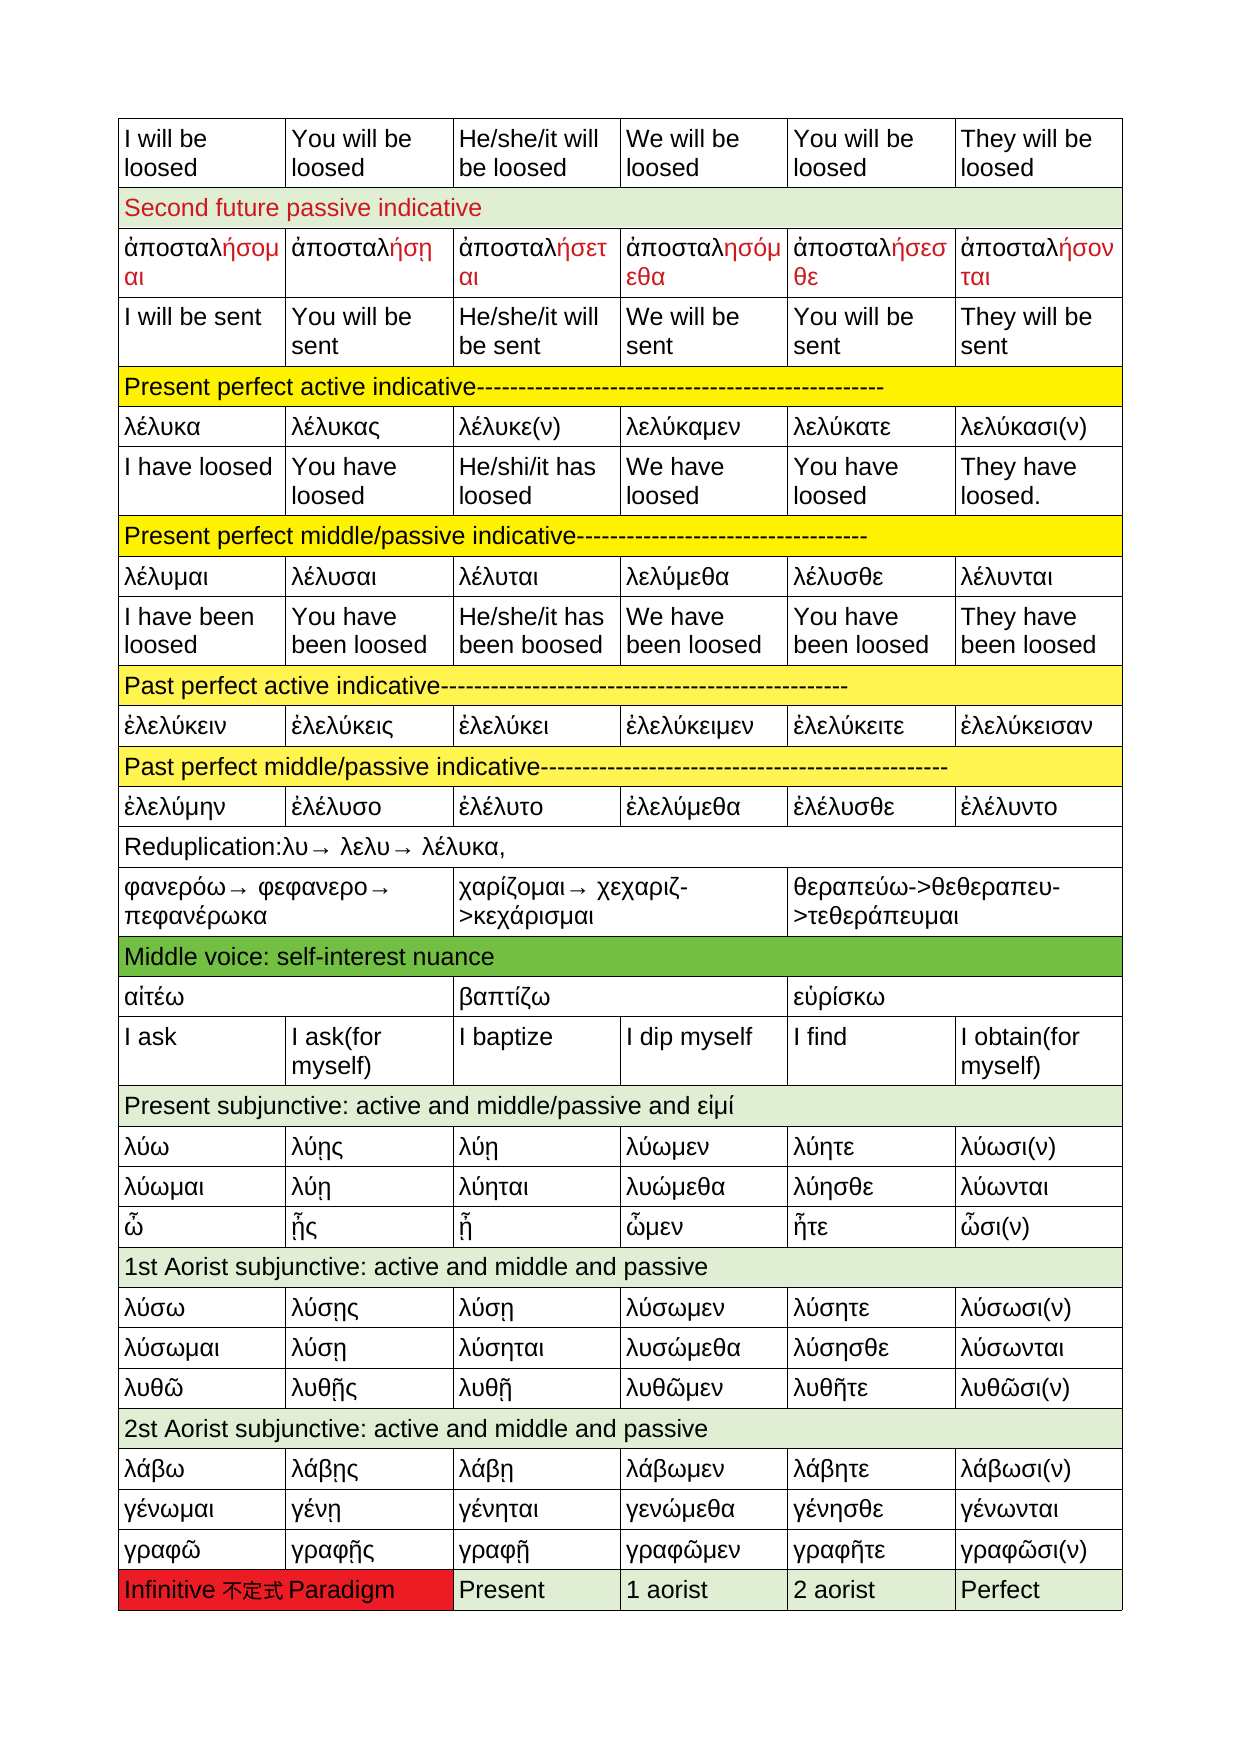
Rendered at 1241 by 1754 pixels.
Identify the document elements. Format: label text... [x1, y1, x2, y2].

table_cell I have loosed [119, 447, 285, 515]
table_cell We have been loosed [621, 597, 787, 665]
table_cell We have loosed [621, 447, 787, 515]
table_cell λύωμαι [119, 1167, 285, 1206]
table_cell Infinitive 不定式 Paradigm [119, 1570, 453, 1610]
table_cell γραφῶσι(ν) [956, 1530, 1122, 1569]
table_cell λέλυμαι [119, 557, 285, 596]
table_cell Reduplication:λυ→ λελυ→ λέλυκα, [119, 827, 1122, 867]
table_cell λέλυσαι [286, 557, 453, 596]
table_cell You will be sent [788, 298, 955, 366]
table_cell ἐλελύκει [454, 706, 620, 746]
table_cell ἀποσταλησόμεθα [621, 229, 787, 297]
table_cell Present [454, 1570, 620, 1610]
table_cell Present subjunctive: active and middle/passive and εἰμί [119, 1086, 1122, 1126]
table_cell Present perfect active indicative------------------------------------------------- [119, 367, 1122, 406]
table_cell I ask [119, 1017, 285, 1085]
table_cell λύσῃ [286, 1328, 453, 1367]
table_cell λελύκατε [788, 407, 955, 446]
table_cell Present perfect middle/passive indicative----------------------------------- [119, 516, 1122, 556]
table_cell λέλυσθε [788, 557, 955, 596]
table_cell I baptize [454, 1017, 620, 1085]
table_cell You will be sent [286, 298, 453, 366]
table_cell λύσωμεν [621, 1288, 787, 1327]
table_cell λέλυκε(ν) [454, 407, 620, 446]
table_cell λυώμεθα [621, 1167, 787, 1206]
table_cell λύωνται [956, 1167, 1122, 1206]
table_cell εὑρίσκω [788, 977, 1122, 1016]
table_cell ἀποσταλήσονται [956, 229, 1122, 297]
table_cell ἦτε [788, 1207, 955, 1247]
table_cell ἐλέλυντο [956, 787, 1122, 826]
table_cell λελύκαμεν [621, 407, 787, 446]
table_cell γραφῇ [454, 1530, 620, 1569]
table_cell λέλυνται [956, 557, 1122, 596]
table_cell λάβῃ [454, 1449, 620, 1488]
table_cell ἀποσταλήσεται [454, 229, 620, 297]
table_cell λάβῃς [286, 1449, 453, 1488]
table_cell λύσω [119, 1288, 285, 1327]
table_cell γένησθε [788, 1490, 955, 1529]
table_cell We will be sent [621, 298, 787, 366]
table_cell λύῃς [286, 1127, 453, 1166]
table_cell λελύκασι(ν) [956, 407, 1122, 446]
table_cell λύσωνται [956, 1328, 1122, 1367]
table_cell λάβωμεν [621, 1449, 787, 1488]
table_cell ἐλελύκειμεν [621, 706, 787, 746]
table_cell Second future passive indicative [119, 188, 1122, 227]
table_cell You have loosed [788, 447, 955, 515]
table_cell He/she/it has been boosed [454, 597, 620, 665]
table_cell I dip myself [621, 1017, 787, 1085]
table_cell ὦσι(ν) [956, 1207, 1122, 1247]
table_cell αἰτέω [119, 977, 453, 1016]
table_cell λύω [119, 1127, 285, 1166]
table_cell γενώμεθα [621, 1490, 787, 1529]
table_cell ᾖ [454, 1207, 620, 1247]
table_cell λυσώμεθα [621, 1328, 787, 1367]
table_cell You will be loosed [286, 119, 453, 187]
table_cell λύσησθε [788, 1328, 955, 1367]
table_cell ὦ [119, 1207, 285, 1247]
table_cell We will be loosed [621, 119, 787, 187]
table_cell I will be loosed [119, 119, 285, 187]
table_cell I will be sent [119, 298, 285, 366]
table_cell γραφῶ [119, 1530, 285, 1569]
table_cell Past perfect middle/passive indicative------------------------------------------------- [119, 747, 1122, 786]
table_cell γένωνται [956, 1490, 1122, 1529]
table_cell γραφῇς [286, 1530, 453, 1569]
table_cell λύῃ [454, 1127, 620, 1166]
table_cell γένηται [454, 1490, 620, 1529]
table_cell λυθῶσι(ν) [956, 1369, 1122, 1408]
table_cell ἐλελύκειν [119, 706, 285, 746]
table_cell λυθῇ [454, 1369, 620, 1408]
table_cell φανερόω→ φεφανερο→ πεφανέρωκα [119, 868, 453, 936]
table_cell Middle voice: self-interest nuance [119, 937, 1122, 976]
table_cell ἐλελύμεθα [621, 787, 787, 826]
table_cell γραφῆτε [788, 1530, 955, 1569]
table_cell βαπτίζω [454, 977, 787, 1016]
table_cell He/shi/it has loosed [454, 447, 620, 515]
table_cell λύσηται [454, 1328, 620, 1367]
table_cell ἐλέλυτο [454, 787, 620, 826]
table_cell You will be loosed [788, 119, 955, 187]
table_cell λύσῃς [286, 1288, 453, 1327]
table_cell λύωσι(ν) [956, 1127, 1122, 1166]
table_cell θεραπεύω->θεθεραπευ->τεθεράπευμαι [788, 868, 1122, 936]
table_cell They have loosed. [956, 447, 1122, 515]
table_cell I obtain(for myself) [956, 1017, 1122, 1085]
table_cell ἐλελύκειτε [788, 706, 955, 746]
table_cell γένῃ [286, 1490, 453, 1529]
table_cell λύσωμαι [119, 1328, 285, 1367]
table_cell λέλυκα [119, 407, 285, 446]
table_cell ἀποσταλήσῃ [286, 229, 453, 297]
table_cell γραφῶμεν [621, 1530, 787, 1569]
table_cell λύῃ [286, 1167, 453, 1206]
table_cell λάβωσι(ν) [956, 1449, 1122, 1488]
table_cell λύσῃ [454, 1288, 620, 1327]
table_cell I have been loosed [119, 597, 285, 665]
table_cell ἐλελύμην [119, 787, 285, 826]
table_cell ὦμεν [621, 1207, 787, 1247]
table_cell 1st Aorist subjunctive: active and middle and passive [119, 1248, 1122, 1287]
table_cell ᾖς [286, 1207, 453, 1247]
table_cell λυθῶ [119, 1369, 285, 1408]
table_cell ἀποσταλήσεσθε [788, 229, 955, 297]
table_cell 2st Aorist subjunctive: active and middle and passive [119, 1409, 1122, 1448]
table_cell He/she/it will be loosed [454, 119, 620, 187]
table_cell Past perfect active indicative------------------------------------------------- [119, 666, 1122, 705]
table_cell λύητε [788, 1127, 955, 1166]
table_cell Perfect [956, 1570, 1122, 1610]
table_cell λυθῆτε [788, 1369, 955, 1408]
table_cell λυθῇς [286, 1369, 453, 1408]
table_cell ἀποσταλήσομαι [119, 229, 285, 297]
table_cell λύσητε [788, 1288, 955, 1327]
table_cell You have loosed [286, 447, 453, 515]
table_cell ἐλελύκεις [286, 706, 453, 746]
table_cell He/she/it will be sent [454, 298, 620, 366]
table_cell λάβητε [788, 1449, 955, 1488]
table_cell λάβω [119, 1449, 285, 1488]
table_cell λυθῶμεν [621, 1369, 787, 1408]
table_cell You have been loosed [286, 597, 453, 665]
table_cell λέλυται [454, 557, 620, 596]
table_cell λύσωσι(ν) [956, 1288, 1122, 1327]
table_cell λύησθε [788, 1167, 955, 1206]
table_cell χαρίζομαι→ χεχαριζ->κεχάρισμαι [454, 868, 787, 936]
table_cell ἐλελύκεισαν [956, 706, 1122, 746]
table_cell They will be loosed [956, 119, 1122, 187]
table_cell 2 aorist [788, 1570, 955, 1610]
table_cell 1 aorist [621, 1570, 787, 1610]
table_cell λύηται [454, 1167, 620, 1206]
table_cell λέλυκας [286, 407, 453, 446]
table_cell They will be sent [956, 298, 1122, 366]
table_cell ἐλέλυσο [286, 787, 453, 826]
table_cell λελύμεθα [621, 557, 787, 596]
table_cell ἐλέλυσθε [788, 787, 955, 826]
table_cell They have been loosed [956, 597, 1122, 665]
table_cell I ask(for myself) [286, 1017, 453, 1085]
table_cell γένωμαι [119, 1490, 285, 1529]
table_cell You have been loosed [788, 597, 955, 665]
table_cell λύωμεν [621, 1127, 787, 1166]
table_cell I find [788, 1017, 955, 1085]
